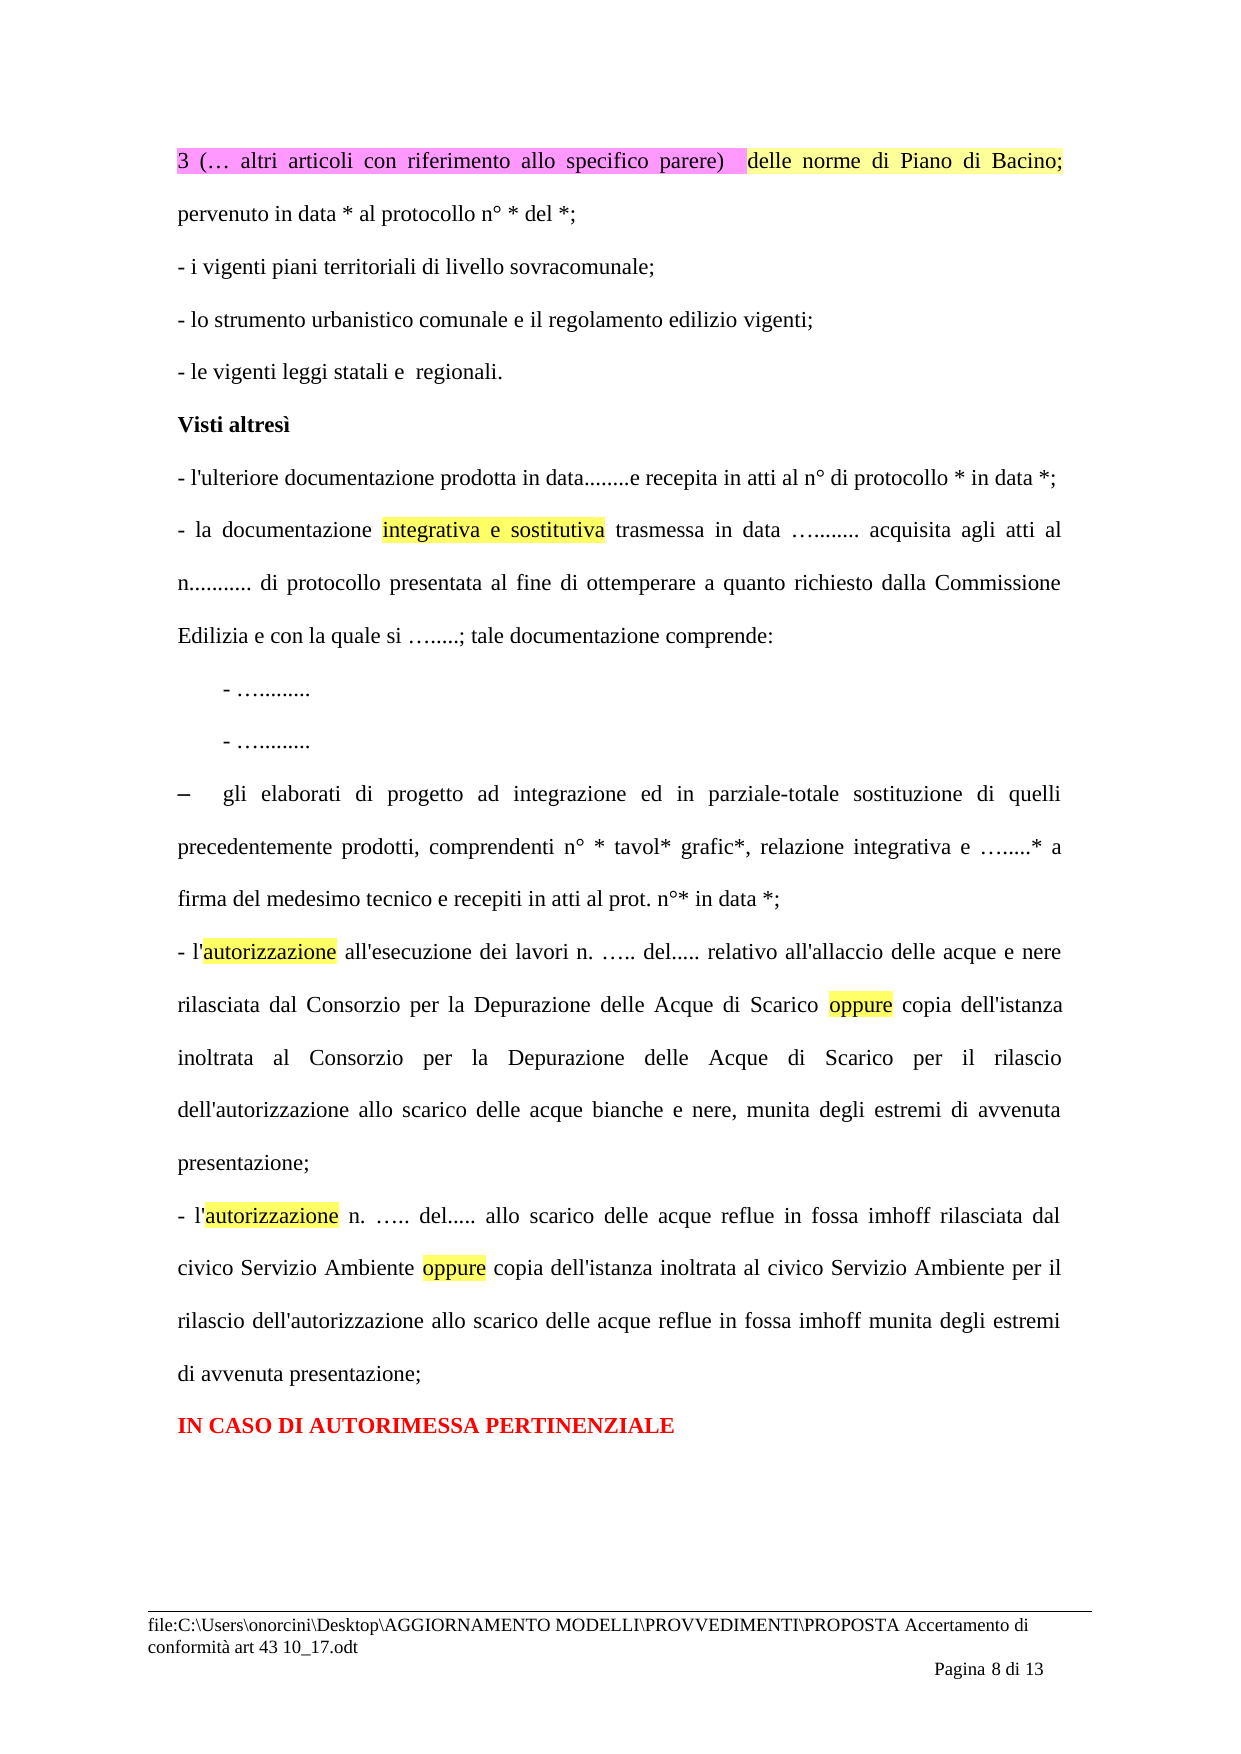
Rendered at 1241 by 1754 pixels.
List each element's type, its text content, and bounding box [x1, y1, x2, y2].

list 3 (… altri articoli con riferimento allo specifico parere) delle norme di Piano di Bacino; pervenuto in data * al protocollo n° * del *; [177, 148, 1063, 227]
list gli elaborati di progetto ad integrazione ed in parziale-totale sostituzione di quelli precedentemente prodotti, comprendenti n° * tavol* grafic*, relazione integrativa e ….....* a firma del medesimo tecnico e recepiti in atti al prot. n°* in data *; [177, 780, 1063, 912]
list - …......... [185, 727, 1092, 754]
text - le vigenti leggi statali e regionali. [177, 358, 1063, 385]
list - l'ulteriore documentazione prodotta in data........e recepita in atti al n° di protocollo * in data *; [177, 464, 1063, 490]
list - la documentazione integrativa e sostitutiva trasmessa in data …........ acquisita agli atti al n........... di protocollo presentata al fine di ottemperare a quanto richiesto dalla Commissione Edilizia e con la quale si ….....; tale documentazione comprende: [177, 517, 1063, 648]
text - lo strumento urbanistico comunale e il regolamento edilizio vigenti; [177, 306, 1063, 332]
list - l'autorizzazione n. ….. del..... allo scarico delle acque reflue in fossa imhoff rilasciata dal civico Servizio Ambiente oppure copia dell'istanza inoltrata al civico Servizio Ambiente per il rilascio dell'autorizzazione allo scarico delle acque reflue in fossa imhoff munita degli estremi di avvenuta presentazione; [177, 1202, 1063, 1386]
text IN CASO DI AUTORIMESSA PERTINENZIALE [177, 1413, 1063, 1439]
list - …......... [185, 675, 1092, 701]
text - i vigenti piani territoriali di livello sovracomunale; [177, 253, 1063, 279]
list - l'autorizzazione all'esecuzione dei lavori n. ….. del..... relativo all'allaccio delle acque e nere rilasciata dal Consorzio per la Depurazione delle Acque di Scarico oppure copia dell'istanza inoltrata al Consorzio per la Depurazione delle Acque di Scarico per il rilascio dell'autorizzazione allo scarico delle acque bianche e nere, munita degli estremi di avvenuta presentazione; [177, 938, 1063, 1175]
text Visti altresì [177, 411, 1063, 437]
